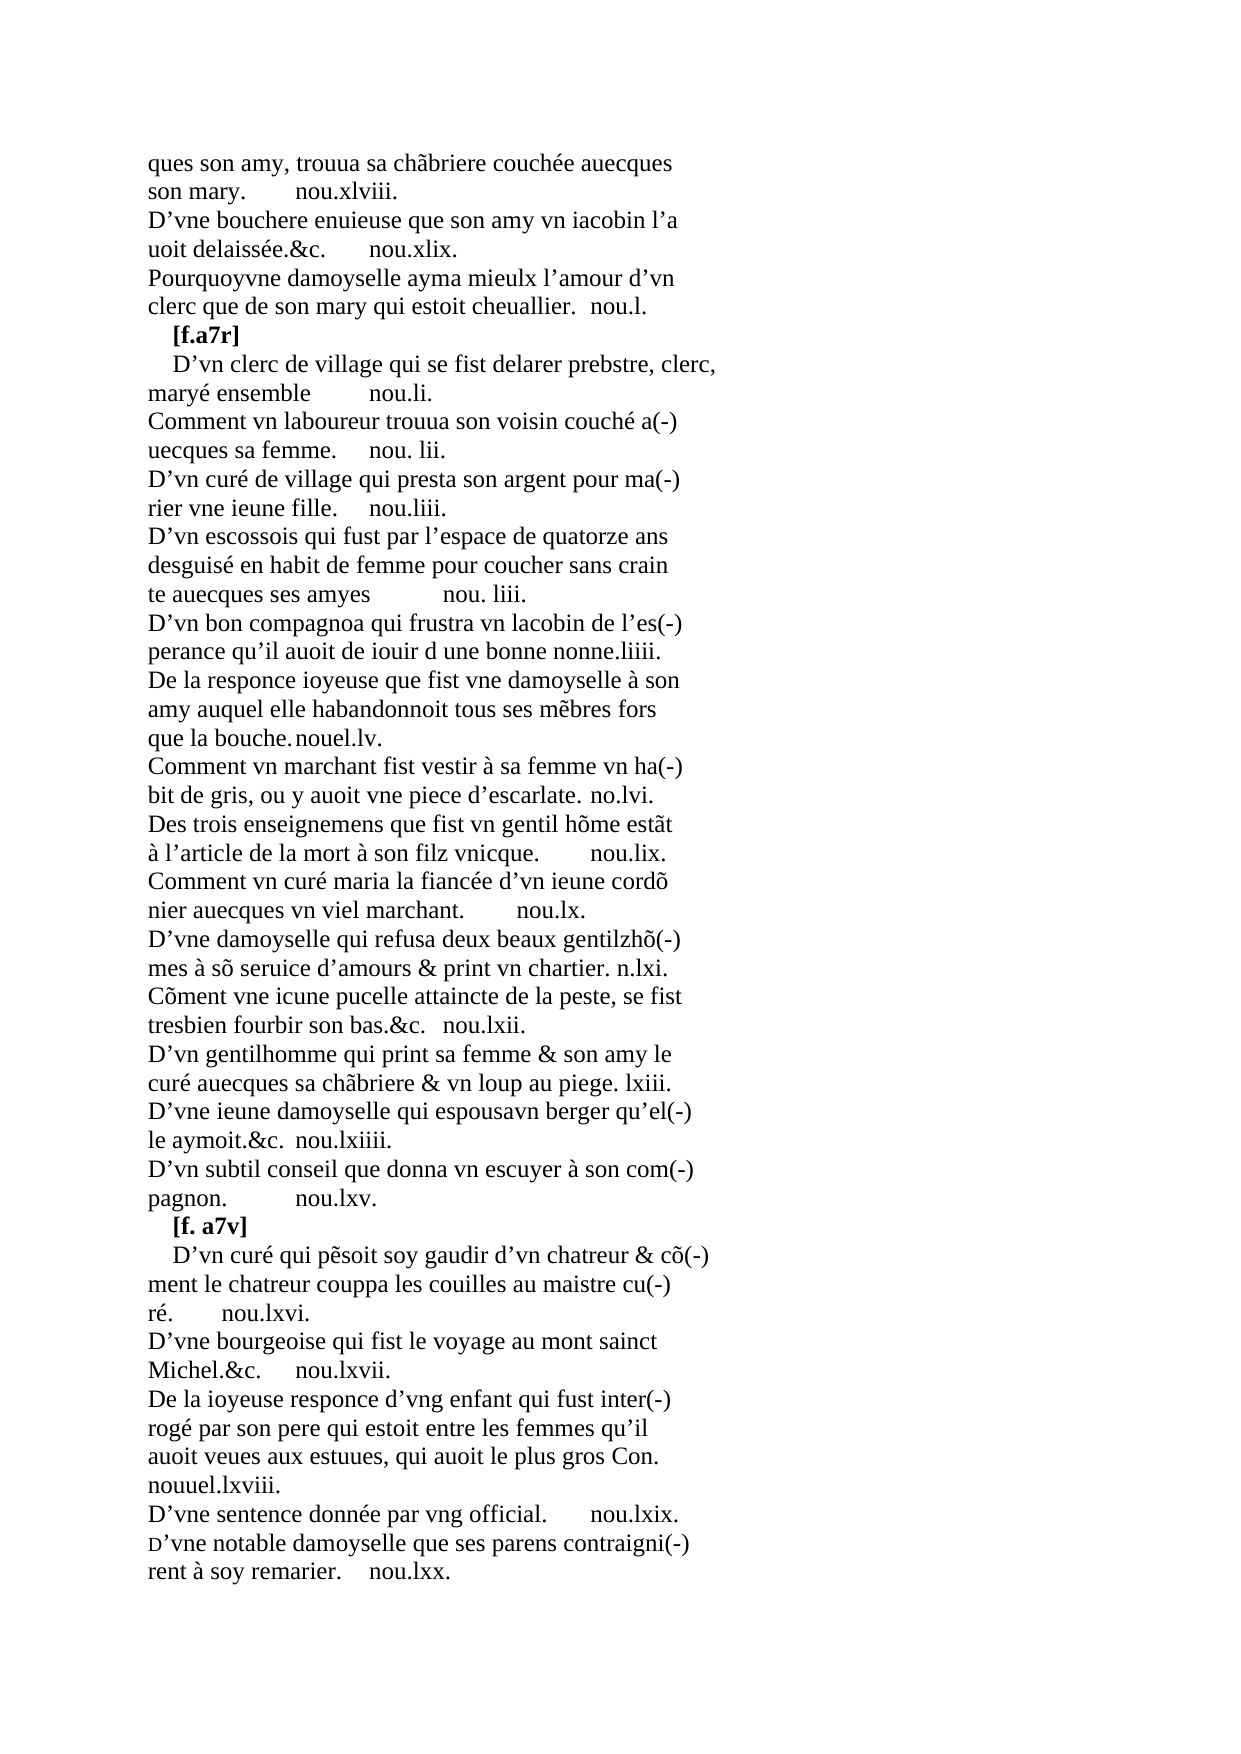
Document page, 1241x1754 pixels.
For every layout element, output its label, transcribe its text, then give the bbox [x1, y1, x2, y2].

text D’vn curé qui pẽsoit soy gaudir d’vn chatreur & cõ(-) ment le chatreur couppa les couilles au maistre cu(-) ré. nou.lxvi. D’vne bourgeoise qui fist le voyage au mont sainct Michel.&c. nou.lxvii. De la ioyeuse responce d’vng enfant qui fust inter(-) rogé par son pere qui estoit entre les femmes qu’il auoit veues aux estuues, qui auoit le plus gros Con. nouuel.lxviii. D’vne sentence donnée par vng official. nou.lxix. d’vne notable damoyselle que ses parens contraigni(-) rent à soy remarier. nou.lxx. [148, 1240, 1093, 1585]
text D’vn clerc de village qui se fist delarer prebstre, clerc, maryé ensemble nou.li. Comment vn laboureur trouua son voisin couché a(-) uecques sa femme. nou. lii. D’vn curé de village qui presta son argent pour ma(-) rier vne ieune fille. nou.liii. D’vn escossois qui fust par l’espace de quatorze ans desguisé en habit de femme pour coucher sans crain te auecques ses amyes nou. liii. D’vn bon compagnoa qui frustra vn lacobin de l’es(-) perance qu’il auoit de iouir d une bonne nonne.liiii. De la responce ioyeuse que fist vne damoyselle à son amy auquel elle habandonnoit tous ses mẽbres fors que la bouche. nouel.lv. Comment vn marchant fist vestir à sa femme vn ha(-) bit de gris, ou y auoit vne piece d’escarlate. no.lvi. Des trois enseignemens que fist vn gentil hõme estãt à l’article de la mort à son filz vnicque. nou.lix. Comment vn curé maria la fiancée d’vn ieune cordõ nier auecques vn viel marchant. nou.lx. D’vne damoyselle qui refusa deux beaux gentilzhõ(-) mes à sõ seruice d’amours & print vn chartier. n.lxi. Cõment vne icune pucelle attaincte de la peste, se fist tresbien fourbir son bas.&c. nou.lxii. D’vn gentilhomme qui print sa femme & son amy le curé auecques sa chãbriere & vn loup au piege. lxiii. D’vne ieune damoyselle qui espousavn berger qu’el(-) le aymoit.&c. nou.lxiiii. D’vn subtil conseil que donna vn escuyer à son com(-) pagnon. nou.lxv. [148, 349, 1093, 1211]
text [f. a7v] [148, 1211, 1093, 1240]
text [f.a7r] [148, 320, 1093, 349]
text ques son amy, trouua sa chãbriere couchée auecques son mary. nou.xlviii. D’vne bouchere enuieuse que son amy vn iacobin l’a uoit delaissée.&c. nou.xlix. Pourquoyvne damoyselle ayma mieulx l’amour d’vn clerc que de son mary qui estoit cheuallier. nou.l. [148, 148, 1093, 320]
